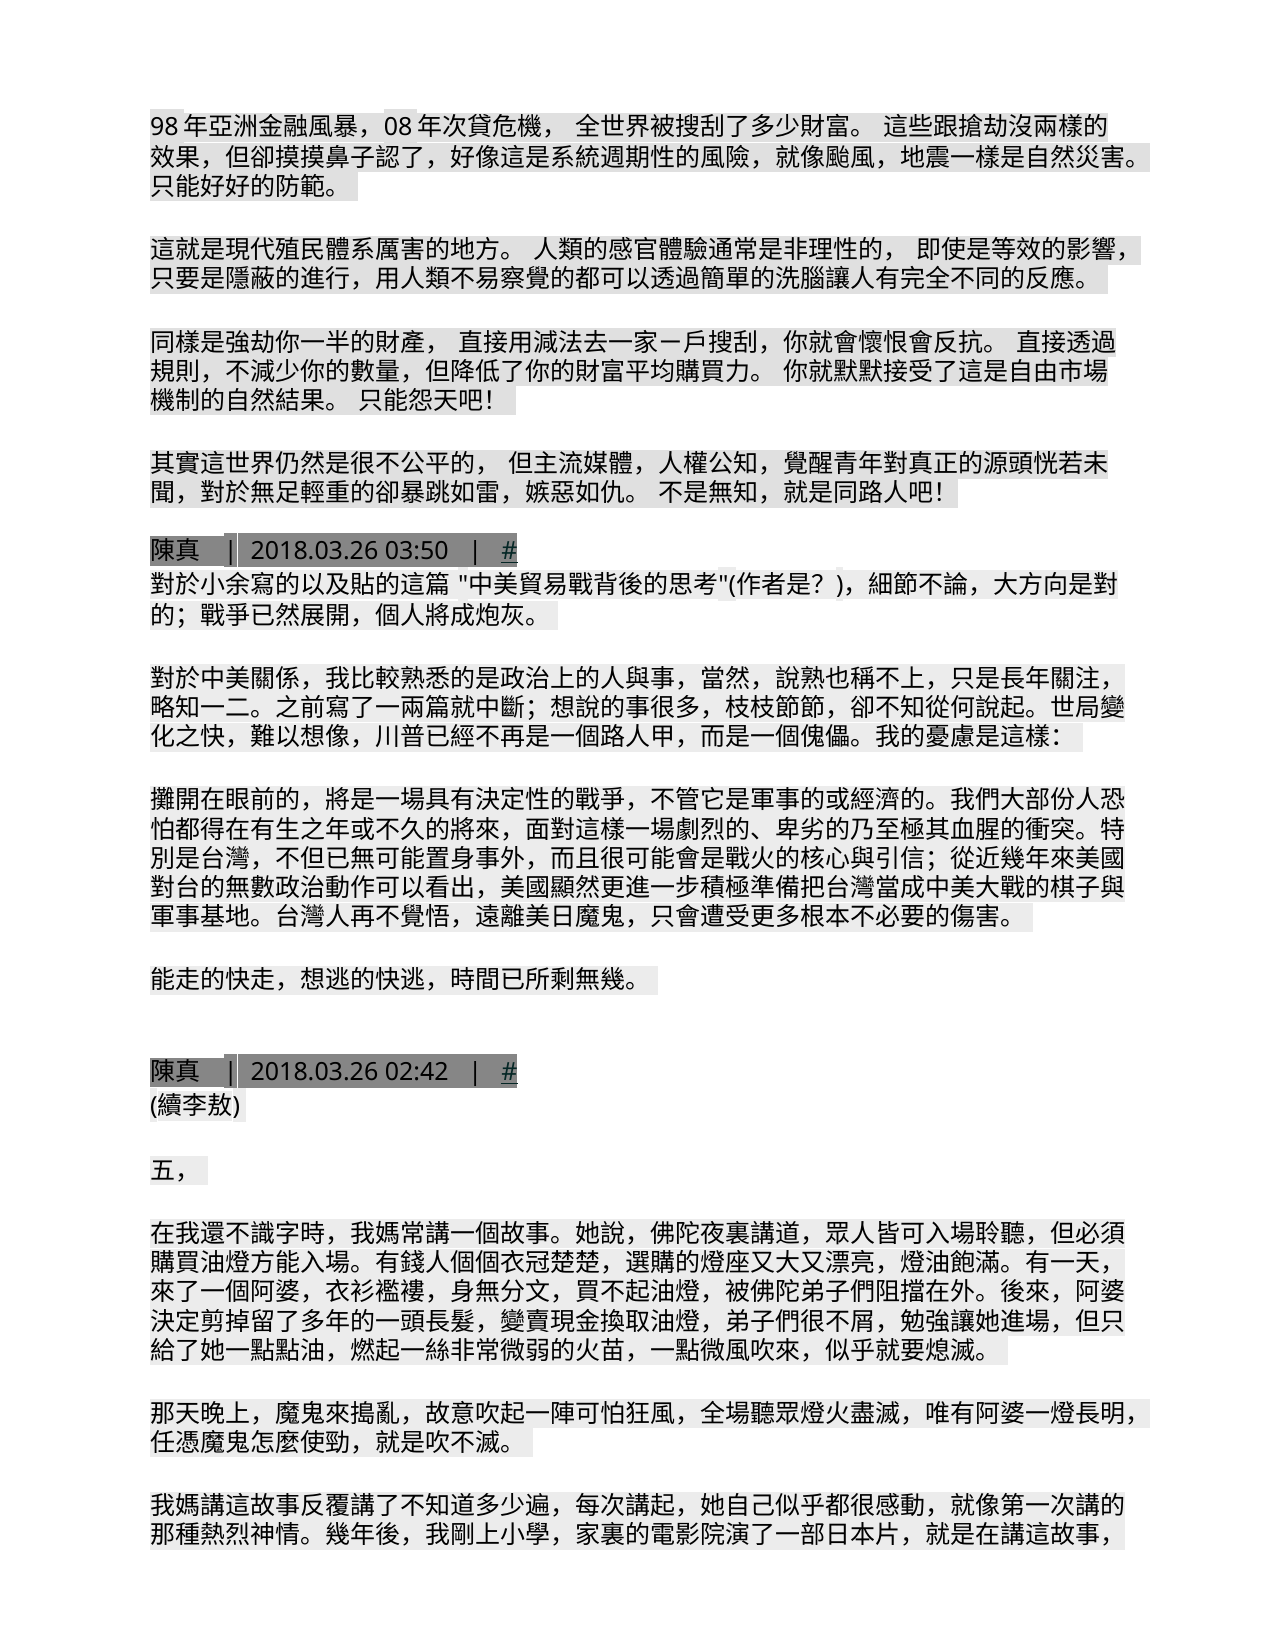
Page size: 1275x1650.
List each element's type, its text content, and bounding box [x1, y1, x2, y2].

text 對於小余寫的以及貼的這篇 "中美貿易戰背後的思考"(作者是？)，細節不論，大方向是對的；戰爭已然展開，個人將成炮灰。 對於中美關係，我比較熟悉的是政治上的人與事，當然，說熟也稱不上，只是長年關注，略知一二。之前寫了一兩篇就中斷；想說的事很多，枝枝節節，卻不知從何說起。世局變化之快，難以想像，川普已經不再是一個路人甲，而是一個傀儡。我的憂慮是這樣： 攤開在眼前的，將是一場具有決定性的戰爭，不管它是軍事的或經濟的。我們大部份人恐怕都得在有生之年或不久的將來，面對這樣一場劇烈的、卑劣的乃至極其血腥的衝突。特別是台灣，不但已無可能置身事外，而且很可能會是戰火的核心與引信；從近幾年來美國對台的無數政治動作可以看出，美國顯然更進一步積極準備把台灣當成中美大戰的棋子與軍事基地。台灣人再不覺悟，遠離美日魔鬼，只會遭受更多根本不必要的傷害。 能走的快走，想逃的快逃，時間已所剩無幾。 [150, 567, 1125, 995]
text 陳真 | 2018.03.26 03:50 | # [150, 533, 1125, 567]
text (續李敖) 五， 在我還不識字時，我媽常講一個故事。她說，佛陀夜裏講道，眾人皆可入場聆聽，但必須購買油燈方能入場。有錢人個個衣冠楚楚，選購的燈座又大又漂亮，燈油飽滿。有一天，來了一個阿婆，衣衫襤褸，身無分文，買不起油燈，被佛陀弟子們阻擋在外。後來，阿婆決定剪掉留了多年的一頭長髮，變賣現金換取油燈，弟子們很不屑，勉強讓她進場，但只給了她一點點油，燃起一絲非常微弱的火苗，一點微風吹來，似乎就要熄滅。 那天晚上，魔鬼來搗亂，故意吹起一陣可怕狂風，全場聽眾燈火盡滅，唯有阿婆一燈長明，任憑魔鬼怎麼使勁，就是吹不滅。 我媽講這故事反覆講了不知道多少遍，每次講起，她自己似乎都很感動，就像第一次講的那種熱烈神情。幾年後，我剛上小學，家裏的電影院演了一部日本片，就是在講這故事，是我最早的電影記憶之一。這故事對我影響之大，究竟是好或壞，我一時也說不清了。 把故事拿來做為一種道德教訓是很討人厭的；故事的美，理當遠遠超過其表面情節，但我還是得拿它來說說一些冰涼乏味的道理。這故事告訴我們，人事物的大小，存乎一心，而不在於世俗上的輕重衡量。維根斯坦亦曾如是說："一種思想的價值，取決於它的主人究竟為它付出多少代價"。德蕾莎說得更好，她說，要 "以非凡的愛做平凡的事"，並且要 "愛，直到成傷"、"若果成傷，如是更好"。 [150, 1088, 1125, 1550]
text 二戰之後，帝國主義殖民的手法從強盜殺人，佔地收保護費。 變成詐騙，卡賭場的方式。 本質都是階級統治，財富掠奪。 也選比較文明一點，成本也比較低，不用常常動刀動槍，對聽話的，愚笨的，願意當走狗的有時候還會分一點湯或骨頭。 對外宣傳自由，公開，公平的體系，但對於要改變體系的， 另起爐灶的，或想一起當莊家的國家，都會被說成邪惡軸而被打擊，最後再改造成這體系的一部分，或變成廢墟。伊拉克，利比亞，這些國家被打爆後，西方最關心的就是馬上幫他們重新建立中央銀行。 98年亞洲金融風暴，08年次貸危機， 全世界被搜刮了多少財富。 這些跟搶劫沒兩樣的效果，但卻摸摸鼻子認了，好像這是系統週期性的風險，就像颱風，地震一樣是自然災害。只能好好的防範。 這就是現代殖民體系厲害的地方。 人類的感官體驗通常是非理性的， 即使是等效的影響，只要是隱蔽的進行，用人類不易察覺的都可以透過簡單的洗腦讓人有完全不同的反應。 同樣是強劫你一半的財產， 直接用減法去一家ㄧ戶搜刮，你就會懷恨會反抗。 直接透過規則，不減少你的數量，但降低了你的財富平均購買力。 你就默默接受了這是自由市場機制的自然結果。 只能怨天吧！ 其實這世界仍然是很不公平的， 但主流媒體，人權公知，覺醒青年對真正的源頭恍若未聞，對於無足輕重的卻暴跳如雷，嫉惡如仇。 不是無知，就是同路人吧！ [150, 75, 1125, 508]
text 陳真 | 2018.03.26 02:42 | # [150, 1054, 1125, 1088]
